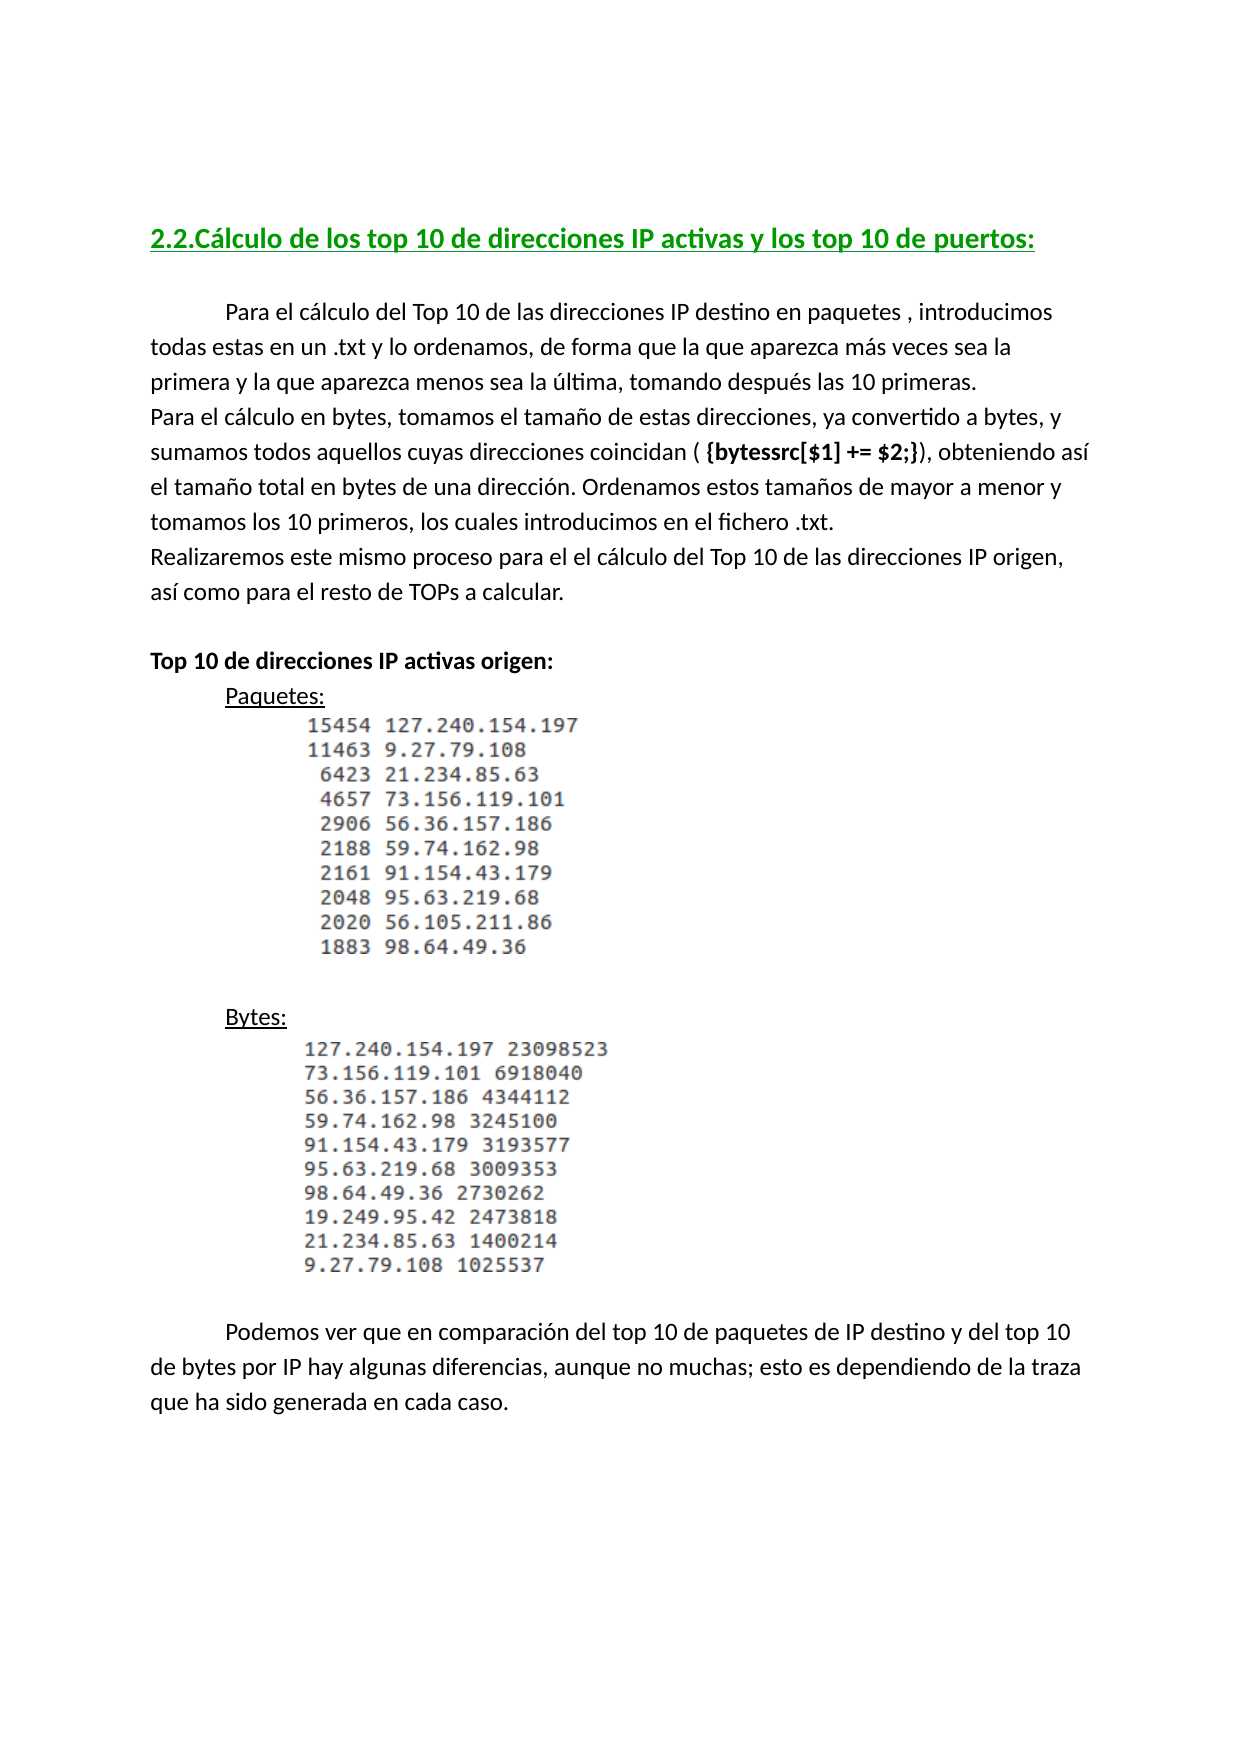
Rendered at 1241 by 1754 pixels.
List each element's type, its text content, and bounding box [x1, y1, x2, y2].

picture [304, 1042, 609, 1272]
text Bytes: [225, 1001, 1101, 1031]
list 2.2.Cálculo de los top 10 de direcciones IP activas y los top 10 de puertos: [150, 220, 1101, 256]
text Para el cálculo en bytes, tomamos el tamaño de estas direcciones, ya convertido a bytes, y sumamos todos aquellos cuyas direcciones coincidan ( {bytessrc[$1] += $2;}), obteniendo así el tamaño total en bytes de una dirección. Ordenamos estos tamaños de mayor a menor y tomamos los 10 primeros, los cuales introducimos en el fichero .txt. [150, 401, 1101, 537]
text Realizaremos este mismo proceso para el el cálculo del Top 10 de las direcciones IP origen, así como para el resto de TOPs a calcular. [150, 541, 1073, 607]
text Paquetes: [225, 680, 1101, 711]
text Podemos ver que en comparación del top 10 de paquetes de IP destino y del top 10 de bytes por IP hay algunas diferencias, aunque no muchas; esto es dependiendo de la traza que ha sido generada en cada caso. [150, 1316, 1092, 1417]
picture [307, 718, 579, 954]
text Para el cálculo del Top 10 de las direcciones IP destino en paquetes , introducimos todas estas en un .txt y lo ordenamos, de forma que la que aparezca más veces sea la primera y la que aparezca menos sea la última, tomando después las 10 primeras. [150, 296, 1061, 397]
subtitle Top 10 de direcciones IP activas origen: [150, 645, 1101, 676]
